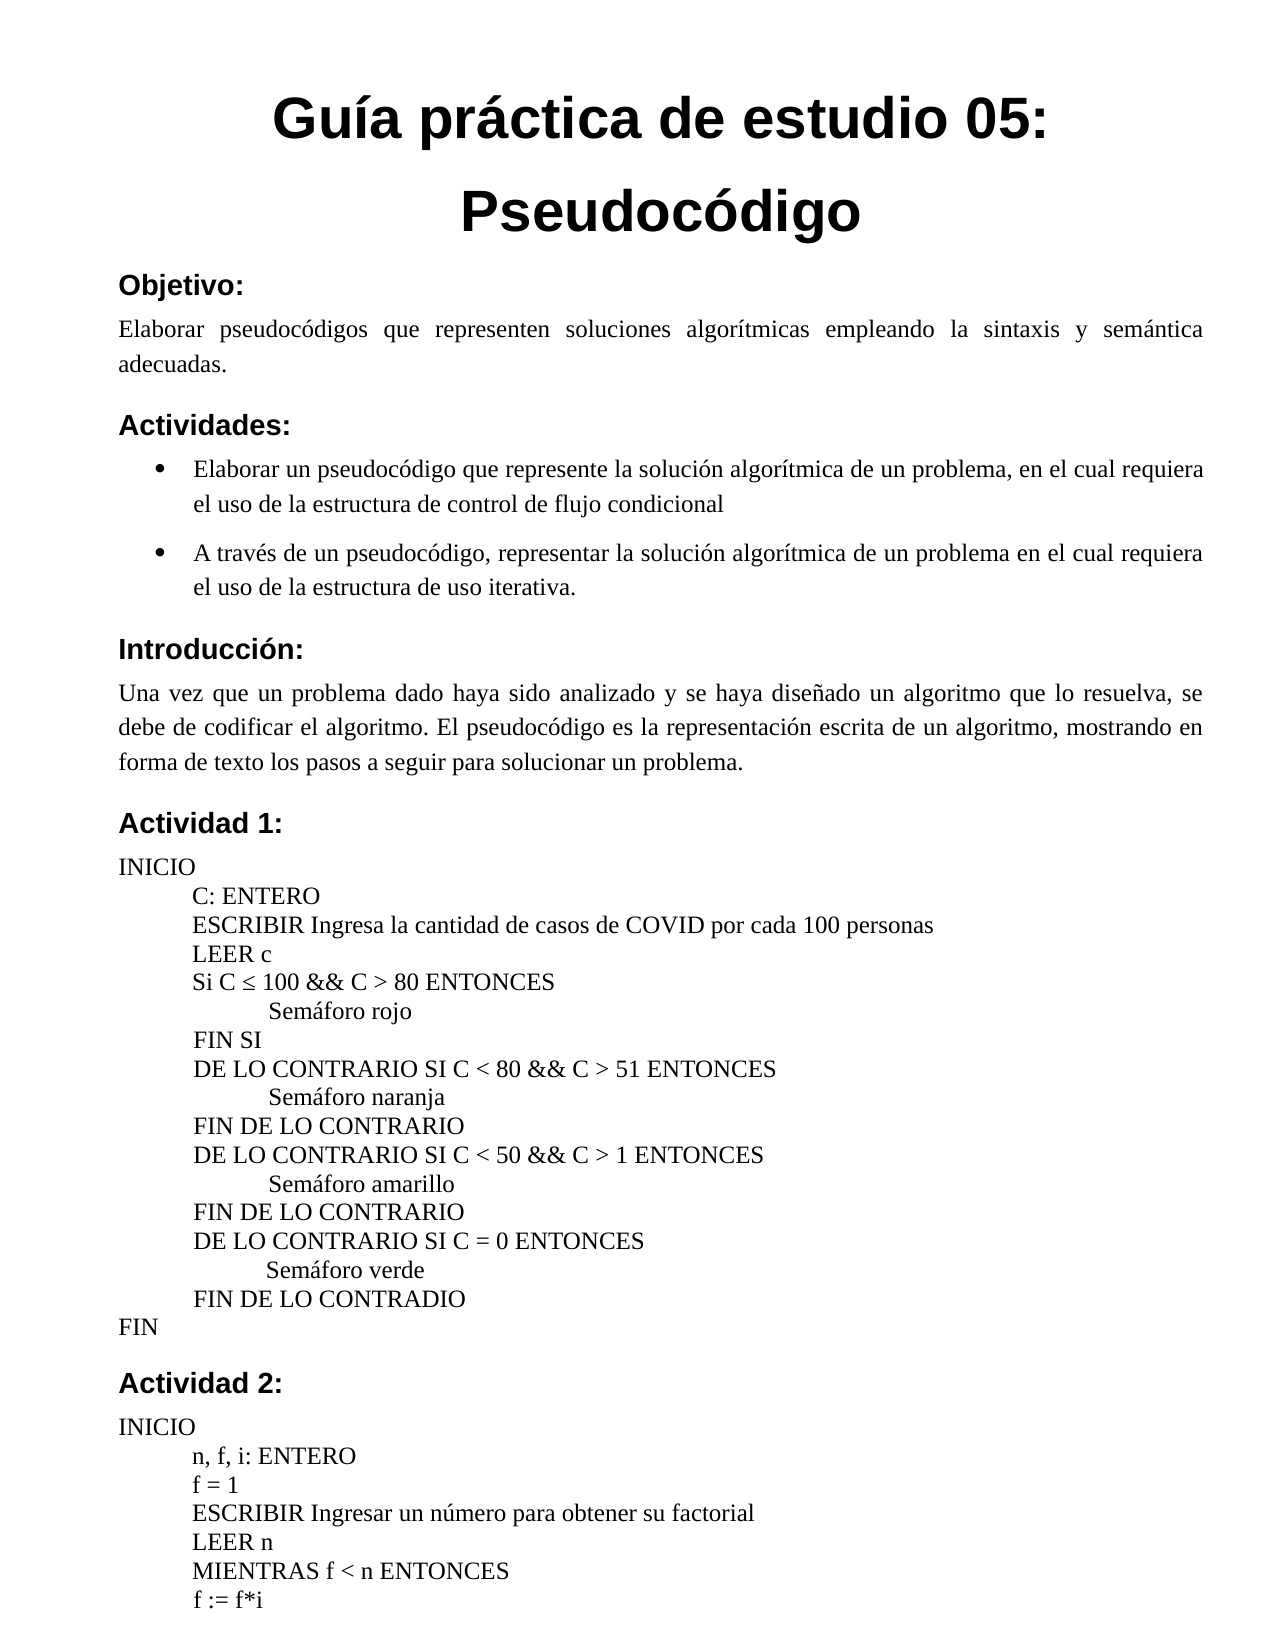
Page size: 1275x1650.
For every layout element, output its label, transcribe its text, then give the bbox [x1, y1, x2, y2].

text INICIO [118, 852, 1205, 881]
text FIN DE LO CONTRARIO [118, 1197, 1205, 1226]
list A través de un pseudocódigo, representar la solución algorítmica de un problema en el cual requiera el uso de la estructura de uso iterativa. [156, 538, 1205, 601]
text C: ENTERO [118, 881, 1205, 910]
text DE LO CONTRARIO SI C = 0 ENTONCES [118, 1226, 1205, 1255]
subtitle Actividad 1: [118, 806, 1205, 840]
list Elaborar un pseudocódigo que represente la solución algorítmica de un problema, en el cual requiera el uso de la estructura de control de flujo condicional [156, 454, 1205, 518]
title Pseudocódigo [118, 176, 1205, 243]
text FIN SI [118, 1025, 1205, 1054]
text Semáforo naranja [118, 1082, 1205, 1111]
text Semáforo rojo [118, 996, 1205, 1025]
text FIN [118, 1312, 1205, 1341]
text FIN DE LO CONTRADIO [118, 1284, 1205, 1312]
text INICIO [118, 1412, 1205, 1441]
text Elaborar pseudocódigos que representen soluciones algorítmicas empleando la sintaxis y semántica adecuadas. [118, 314, 1205, 378]
text Si C ≤ 100 && C > 80 ENTONCES [118, 967, 1205, 996]
subtitle Actividad 2: [118, 1366, 1205, 1400]
text f = 1 [118, 1470, 1205, 1498]
title Guía práctica de estudio 05: [118, 84, 1205, 151]
text f := f*i [118, 1585, 1205, 1613]
text LEER c [118, 939, 1205, 967]
text Semáforo amarillo [118, 1169, 1205, 1197]
subtitle Actividades: [118, 408, 1205, 442]
text ESCRIBIR Ingresa la cantidad de casos de COVID por cada 100 personas [118, 910, 1205, 939]
subtitle Introducción: [118, 632, 1205, 665]
text DE LO CONTRARIO SI C < 50 && C > 1 ENTONCES [118, 1140, 1205, 1169]
text MIENTRAS f < n ENTONCES [118, 1556, 1205, 1585]
text Una vez que un problema dado haya sido analizado y se haya diseñado un algoritmo que lo resuelva, se debe de codificar el algoritmo. El pseudocódigo es la representación escrita de un algoritmo, mostrando en forma de texto los pasos a seguir para solucionar un problema. [118, 678, 1205, 776]
text Semáforo verde [192, 1255, 1205, 1284]
text n, f, i: ENTERO [118, 1441, 1205, 1470]
subtitle Objetivo: [118, 268, 1205, 302]
text FIN DE LO CONTRARIO [118, 1111, 1205, 1140]
text LEER n [118, 1527, 1205, 1556]
text ESCRIBIR Ingresar un número para obtener su factorial [118, 1498, 1205, 1527]
text DE LO CONTRARIO SI C < 80 && C > 51 ENTONCES [118, 1054, 1205, 1082]
